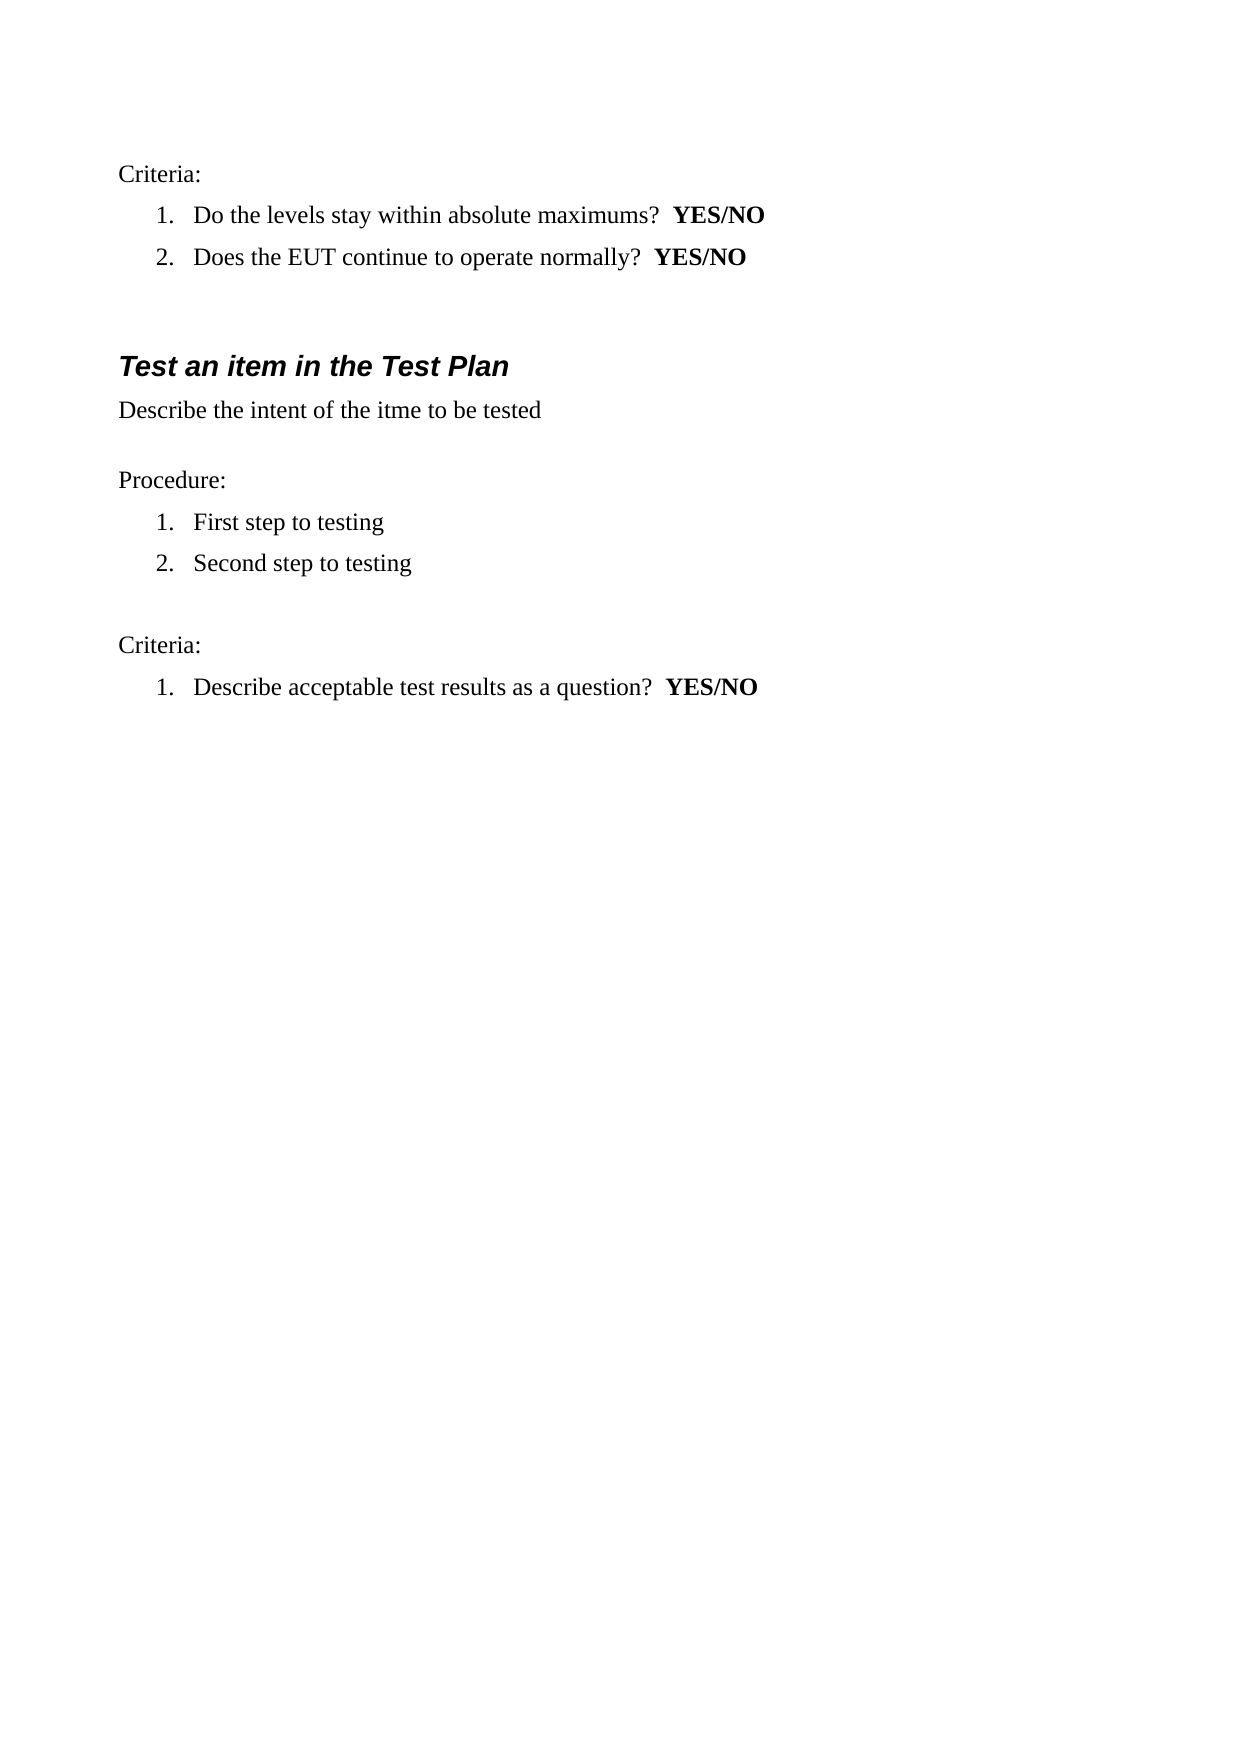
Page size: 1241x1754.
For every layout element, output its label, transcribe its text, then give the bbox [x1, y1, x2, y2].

list Does the EUT continue to operate normally? YES/NO [156, 242, 1122, 271]
list Do the levels stay within absolute maximums? YES/NO [156, 201, 1122, 229]
list First step to testing [156, 507, 1122, 535]
text Procedure: [118, 465, 1122, 494]
list Describe acceptable test results as a question? YES/NO [156, 672, 1122, 700]
subtitle Test an item in the Test Plan [118, 349, 1122, 383]
text Describe the intent of the itme to be tested [118, 395, 1122, 424]
text Criteria: [118, 159, 1122, 188]
text Criteria: [118, 630, 1122, 659]
list Second step to testing [156, 548, 1122, 577]
